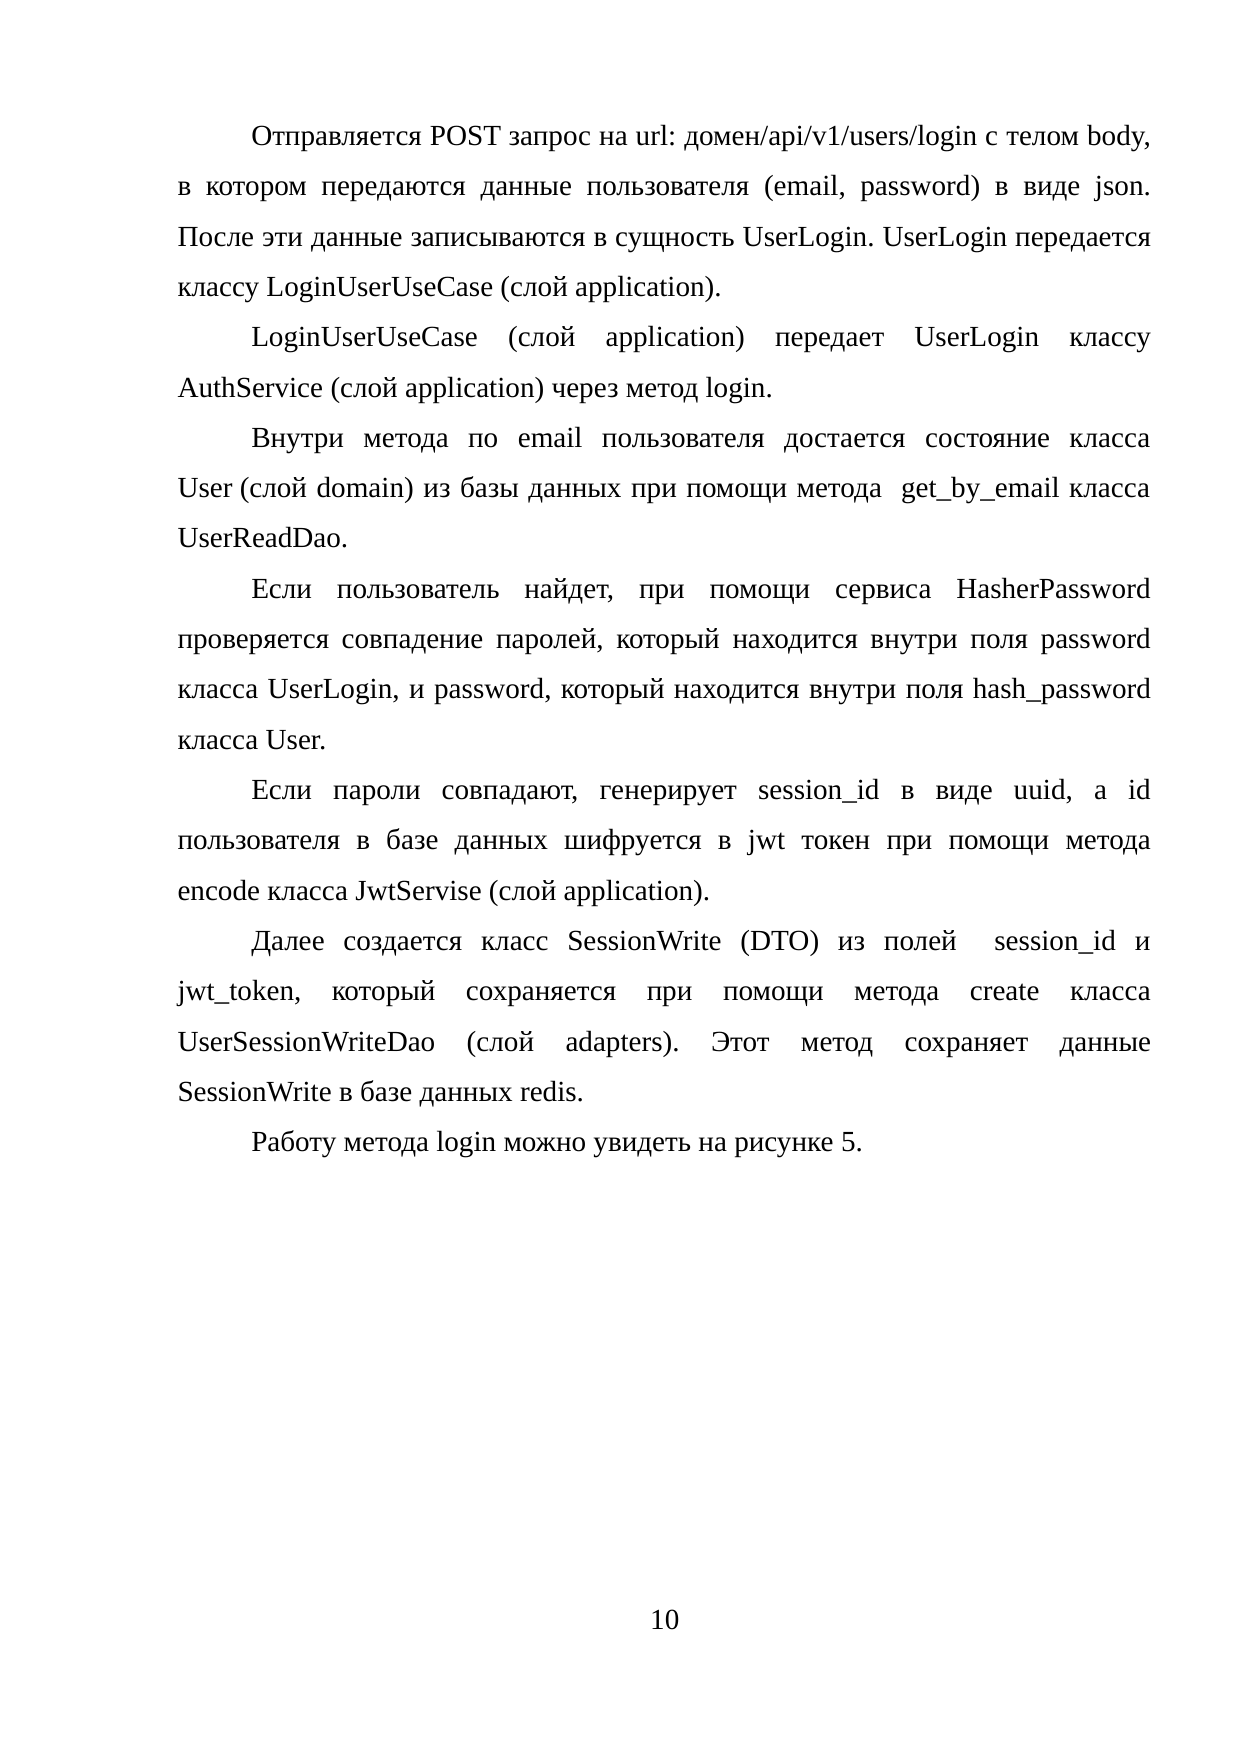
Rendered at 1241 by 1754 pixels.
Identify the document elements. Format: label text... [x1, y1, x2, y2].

text Если пароли совпадают, генерирует session_id в виде uuid, а id пользователя в базе данных шифруется в jwt токен при помощи метода encode класса JwtServise (слой application). [177, 772, 1152, 906]
text Отправляется POST запрос на url: домен/api/v1/users/login с телом body, в котором передаются данные пользователя (email, password) в виде json. После эти данные записываются в сущность UserLogin. UserLogin передается классу LoginUserUseCase (слой application). [177, 118, 1152, 303]
text Если пользователь найдет, при помощи сервиса HasherPassword проверяется совпадение паролей, который находится внутри поля password класса UserLogin, и password, который находится внутри поля hash_password класса User. [177, 571, 1152, 755]
text LoginUserUseCase (слой application) передает UserLogin классу AuthService (слой application) через метод login. [177, 319, 1152, 403]
text Внутри метода по email пользователя достается состояние класса User (cлой domain) из базы данных при помощи метода get_by_email класса UserReadDao. [177, 420, 1152, 554]
text Далее создается класс SessionWrite (DTO) из полей session_id и jwt_token, который сохраняется при помощи метода create класса UserSessionWriteDao (слой adapters). Этот метод сохраняет данные SessionWrite в базе данных redis. [177, 923, 1152, 1108]
text Работу метода login можно увидеть на рисунке 5. [177, 1124, 1152, 1158]
